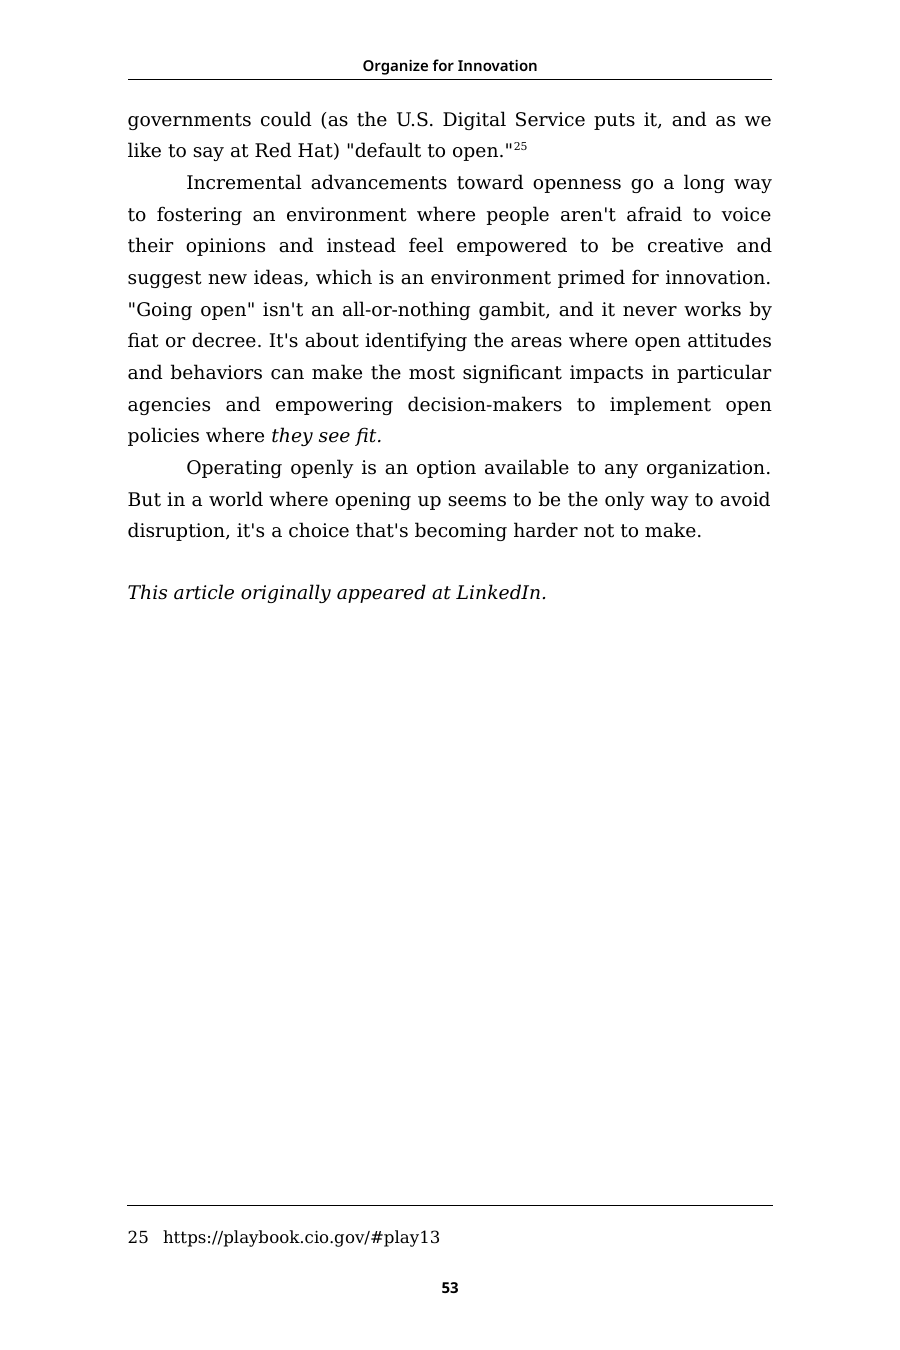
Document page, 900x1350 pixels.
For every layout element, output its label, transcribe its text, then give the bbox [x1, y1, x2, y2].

text Operating openly is an option available to any organization. But in a world where opening up seems to be the only way to avoid disruption, it's a choice that's becoming harder not to make. [127, 457, 772, 542]
text https://playbook.cio.gov/#play13 [127, 1228, 772, 1247]
text governments could (as the U.S. Digital Service puts it, and as we like to say at Red Hat) "default to open." [127, 109, 772, 162]
text This article originally appeared at LinkedIn. [127, 582, 772, 604]
text Incremental advancements toward openness go a long way to fostering an environment where people aren't afraid to voice their opinions and instead feel empowered to be creative and suggest new ideas, which is an environment primed for innovation. "Going open" isn't an all-or-nothing gambit, and it never works by fiat or decree. It's about identifying the areas where open attitudes and behaviors can make the most significant impacts in particular agencies and empowering decision-makers to implement open policies where they see fit. [127, 172, 772, 447]
